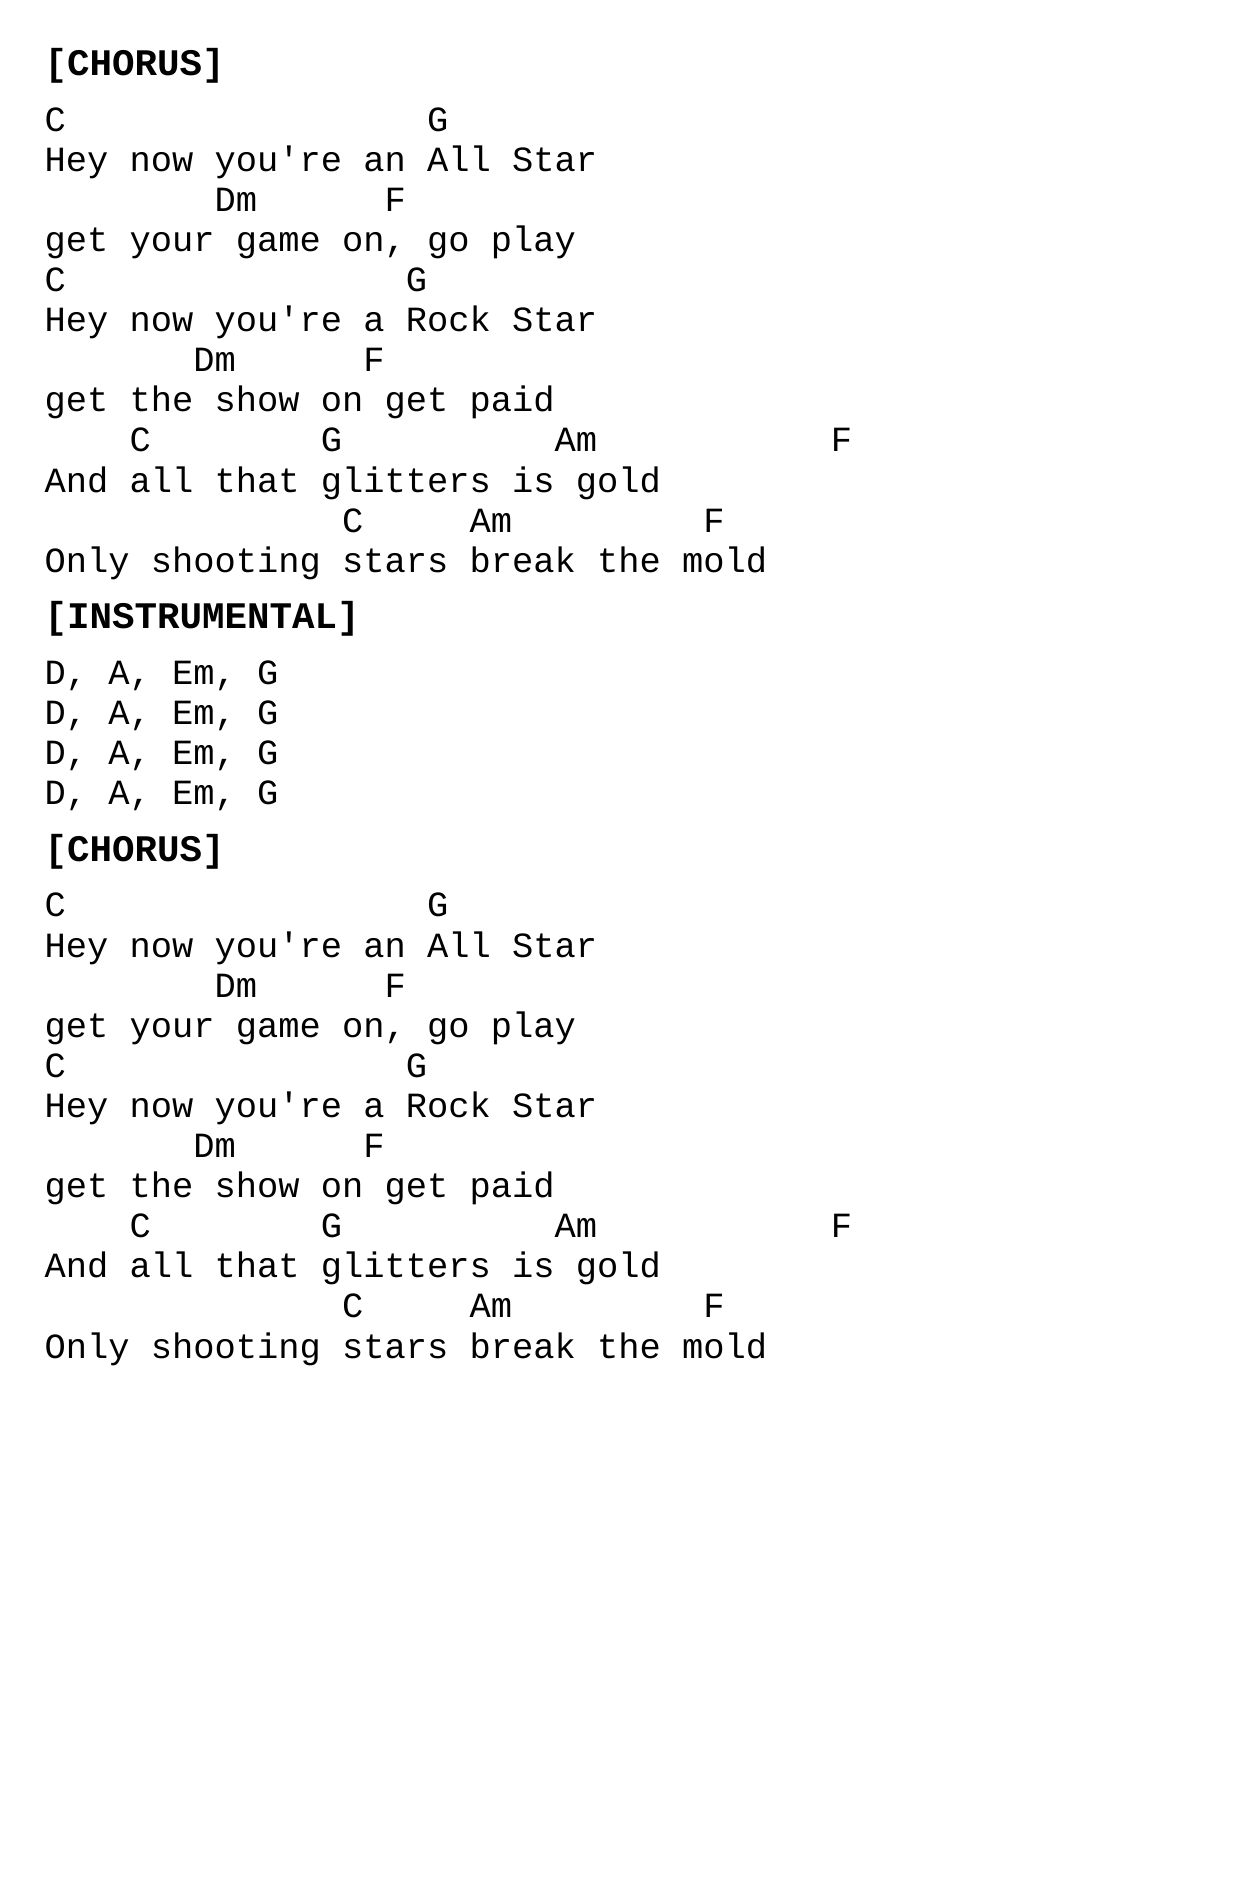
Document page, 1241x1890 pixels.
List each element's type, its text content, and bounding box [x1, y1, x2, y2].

text C G [44, 262, 1063, 302]
text Dm F [44, 1128, 1063, 1168]
text Hey now you're an All Star [44, 927, 1063, 968]
subtitle [CHORUS] [44, 830, 1063, 873]
text get the show on get paid [44, 1168, 1063, 1208]
text C G Am F [44, 422, 1063, 462]
text get your game on, go play [44, 1008, 1063, 1048]
text Dm F [44, 968, 1063, 1008]
text And all that glitters is gold [44, 1248, 1063, 1288]
text D, A, Em, G [44, 695, 1063, 735]
text Dm F [44, 342, 1063, 382]
text Hey now you're an All Star [44, 142, 1063, 182]
text D, A, Em, G [44, 735, 1063, 775]
text C G [44, 102, 1063, 142]
text C G Am F [44, 1208, 1063, 1248]
text And all that glitters is gold [44, 462, 1063, 503]
text C Am F [44, 503, 1063, 543]
subtitle [INSTRUMENTAL] [44, 598, 1063, 640]
text Hey now you're a Rock Star [44, 302, 1063, 342]
text D, A, Em, G [44, 775, 1063, 815]
text get your game on, go play [44, 222, 1063, 262]
text Only shooting stars break the mold [44, 543, 1063, 583]
text get the show on get paid [44, 382, 1063, 422]
text Hey now you're a Rock Star [44, 1088, 1063, 1128]
text Only shooting stars break the mold [44, 1328, 1063, 1369]
text C G [44, 1048, 1063, 1088]
text C Am F [44, 1288, 1063, 1328]
subtitle [CHORUS] [44, 44, 1063, 87]
text Dm F [44, 182, 1063, 222]
text D, A, Em, G [44, 655, 1063, 695]
text C G [44, 887, 1063, 927]
